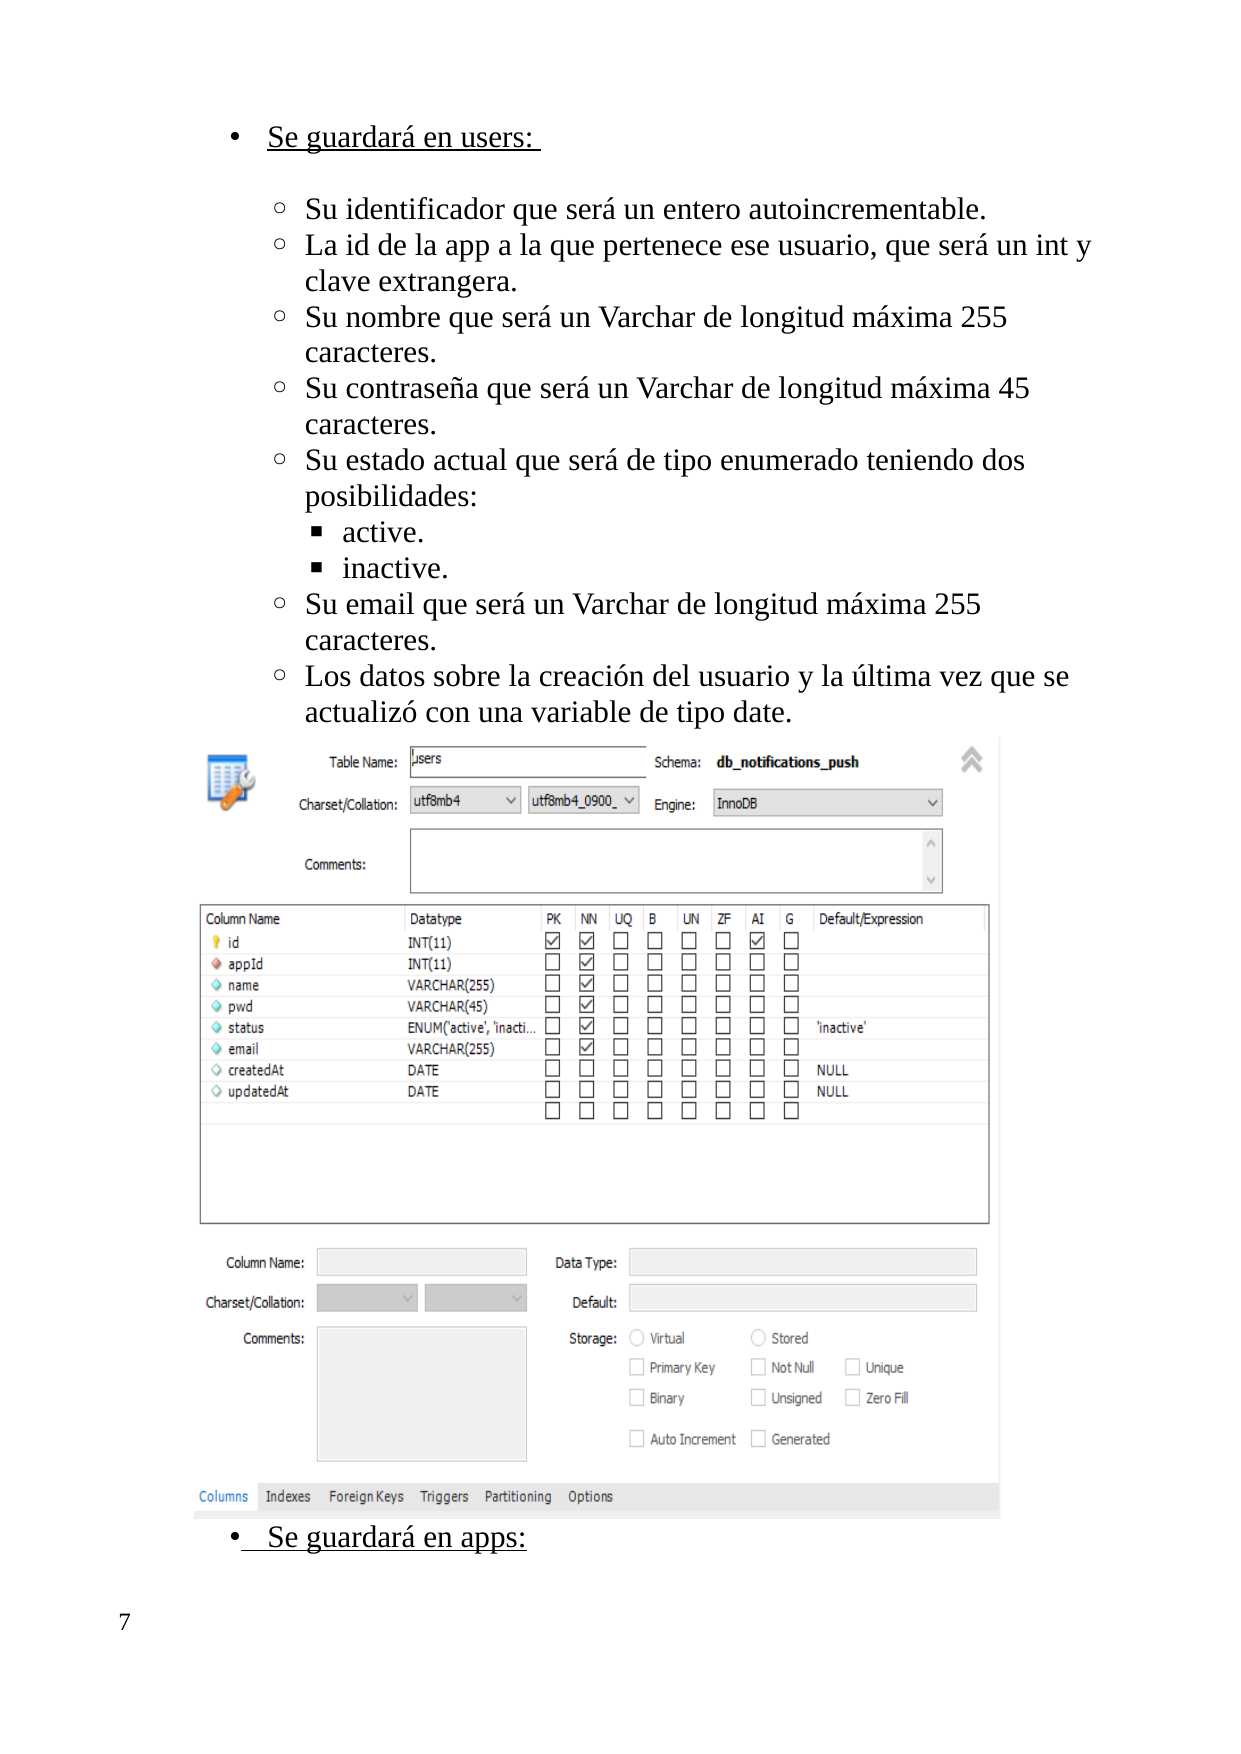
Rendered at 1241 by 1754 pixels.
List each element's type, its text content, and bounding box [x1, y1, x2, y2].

list Su estado actual que será de tipo enumerado teniendo dos posibilidades: [267, 442, 1122, 513]
list Los datos sobre la creación del usuario y la última vez que se actualizó con una variable de tipo date. [267, 657, 1122, 729]
list Se guardará en users: [229, 118, 1122, 154]
list active. [304, 513, 1122, 549]
list La id de la app a la que pertenece ese usuario, que será un int y clave extrangera. [267, 226, 1122, 298]
list Su nombre que será un Varchar de longitud máxima 255 caracteres. [267, 298, 1122, 370]
list Su email que será un Varchar de longitud máxima 255 caracteres. [267, 585, 1122, 657]
list inactive. [304, 549, 1122, 585]
picture [193, 737, 1001, 1519]
list Su contraseña que será un Varchar de longitud máxima 45 caracteres. [267, 370, 1122, 442]
list Se guardará en apps: [229, 729, 1122, 1554]
list Su identificador que será un entero autoincrementable. [267, 190, 1122, 226]
